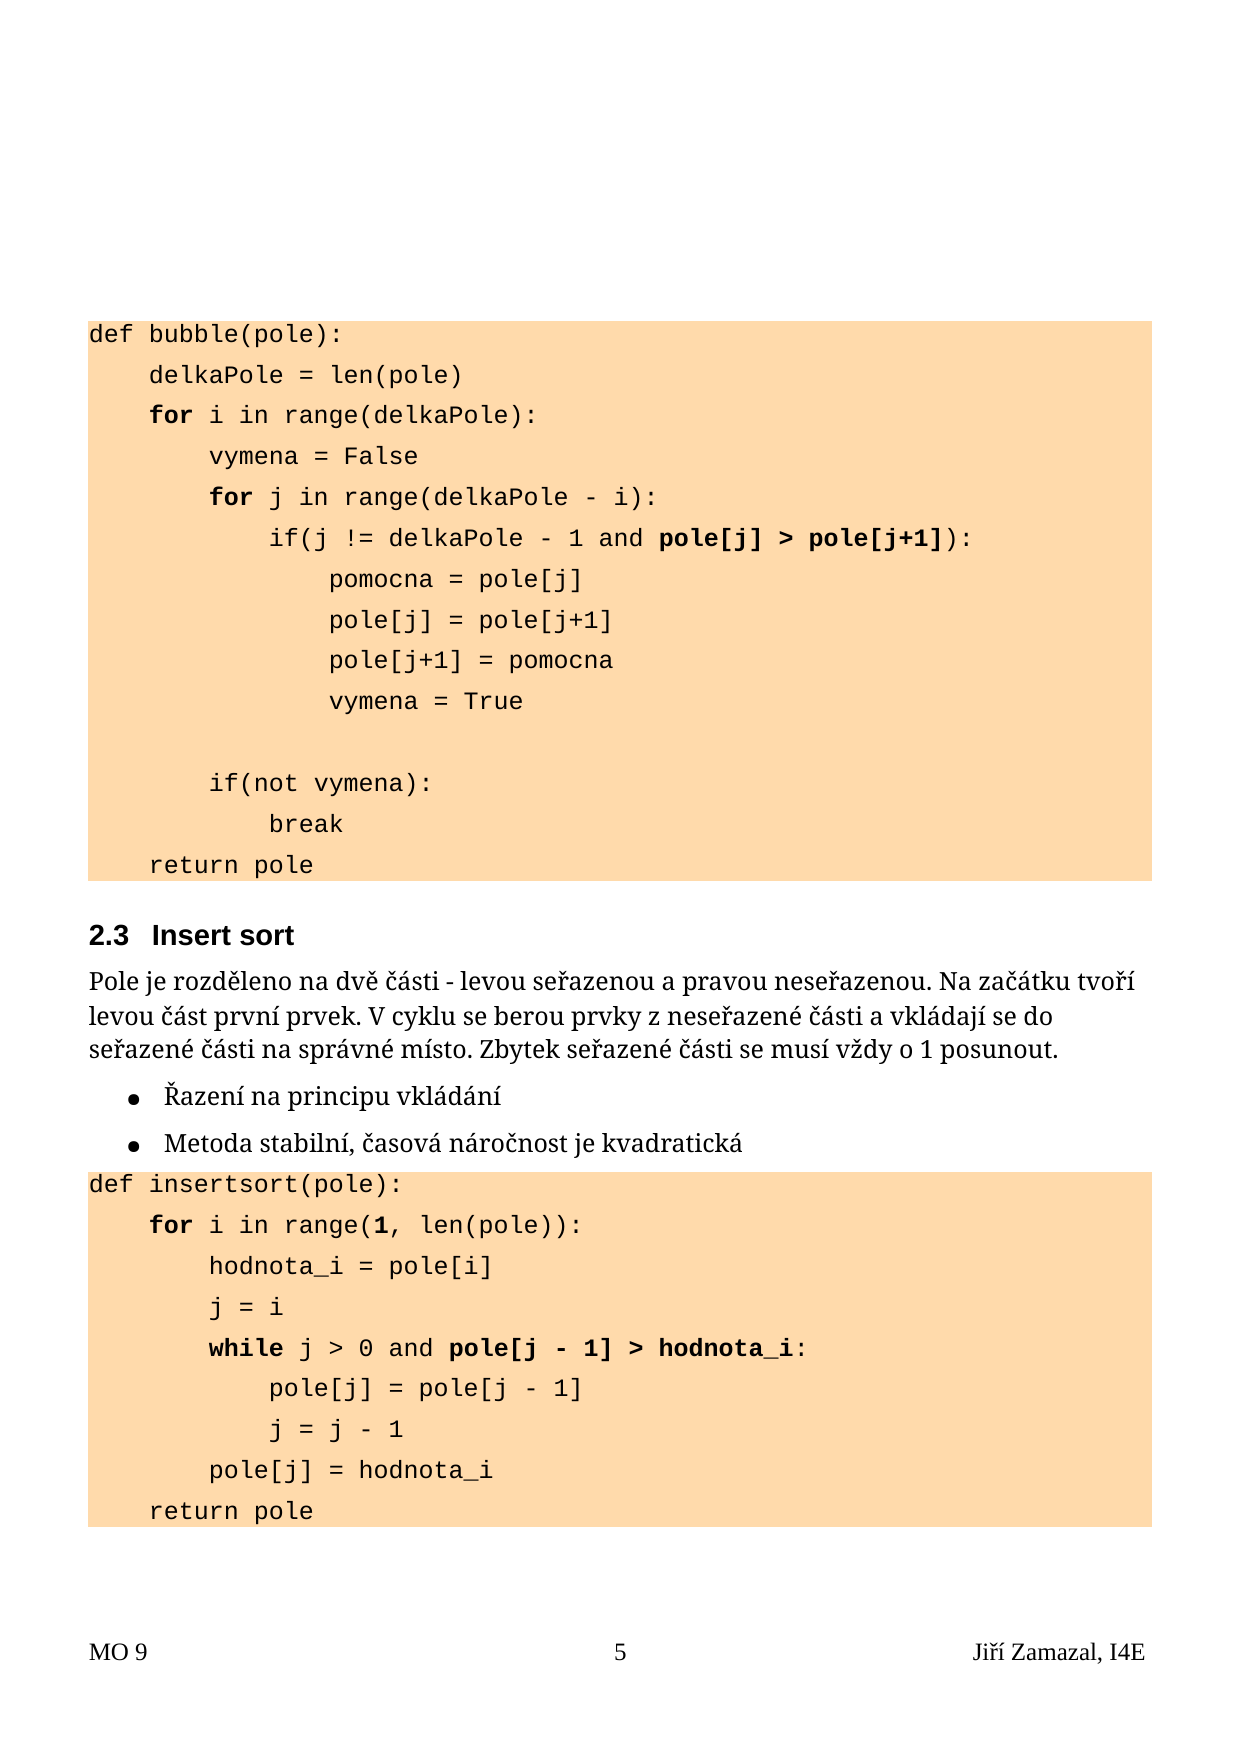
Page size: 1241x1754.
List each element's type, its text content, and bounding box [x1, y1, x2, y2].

text def bubble(pole): [88, 321, 1152, 350]
list Řazení na principu vkládání [126, 1079, 1152, 1113]
text pomocna = pole[j] [88, 566, 1152, 595]
text pole[j+1] = pomocna [88, 648, 1152, 676]
text j = j - 1 [88, 1417, 1152, 1445]
text pole[j] = pole[j+1] [88, 607, 1152, 636]
text for i in range(1, len(pole)): [88, 1213, 1152, 1241]
text Pole je rozděleno na dvě části - levou seřazenou a pravou neseřazenou. Na začátku tvoří levou část první prvek. V cyklu se berou prvky z neseřazené části a vkládají se do seřazené části na správné místo. Zbytek seřazené části se musí vždy o 1 posunout. [88, 964, 1152, 1066]
text for i in range(delkaPole): [88, 403, 1152, 431]
text hodnota_i = pole[i] [88, 1253, 1152, 1282]
text while j > 0 and pole[j - 1] > hodnota_i: [88, 1335, 1152, 1363]
text if(j != delkaPole - 1 and pole[j] > pole[j+1]): [88, 526, 1152, 554]
text break [88, 811, 1152, 840]
text for j in range(delkaPole - i): [88, 485, 1152, 513]
text def insertsort(pole): [88, 1172, 1152, 1200]
text pole[j] = pole[j - 1] [88, 1376, 1152, 1404]
text pole[j] = hodnota_i [88, 1458, 1152, 1486]
subtitle Insert sort [88, 918, 1152, 952]
text vymena = False [88, 444, 1152, 472]
text if(not vymena): [88, 771, 1152, 799]
text return pole [88, 852, 1152, 881]
list Metoda stabilní, časová náročnost je kvadratická [126, 1125, 1152, 1159]
text vymena = True [88, 689, 1152, 717]
text delkaPole = len(pole) [88, 362, 1152, 391]
text return pole [88, 1498, 1152, 1527]
text j = i [88, 1294, 1152, 1323]
